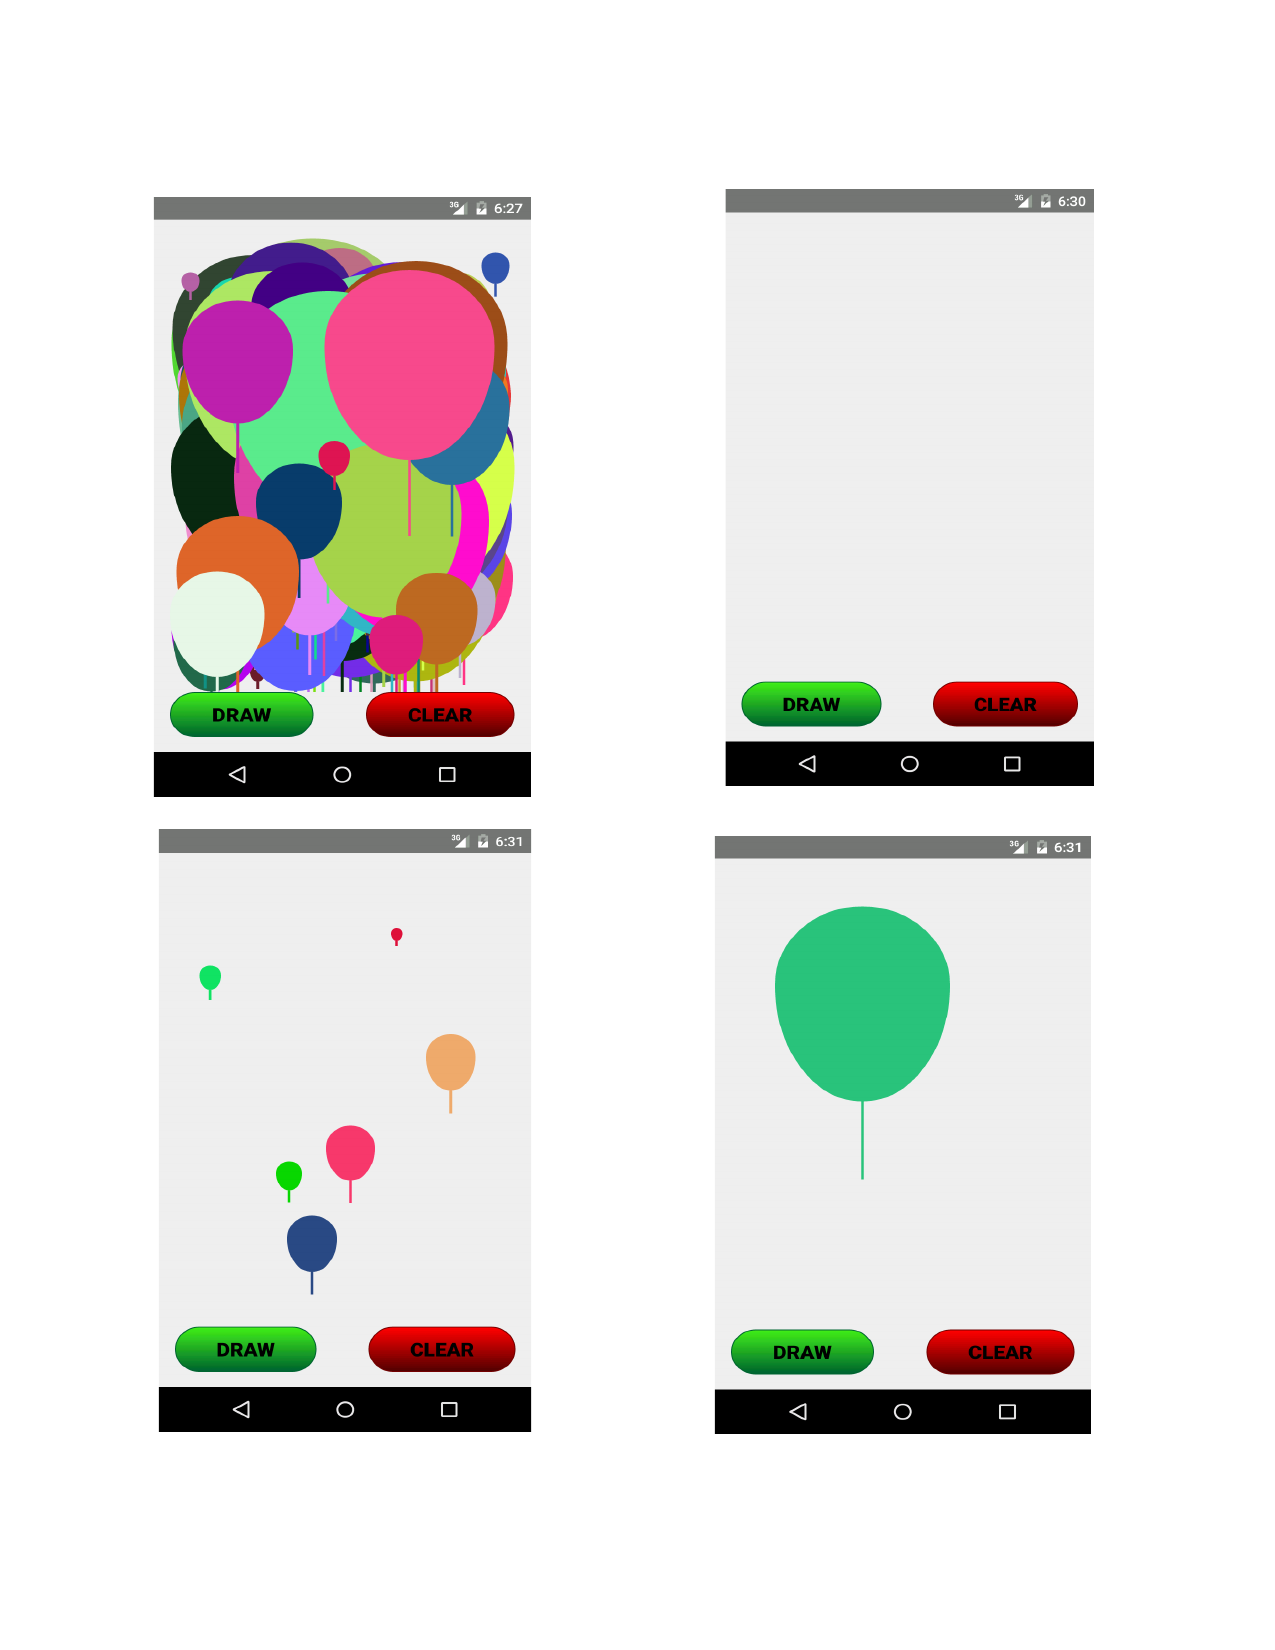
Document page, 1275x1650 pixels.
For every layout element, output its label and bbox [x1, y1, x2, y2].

picture [158, 829, 532, 1432]
picture [714, 836, 1091, 1434]
picture [153, 197, 531, 797]
picture [725, 189, 1094, 786]
